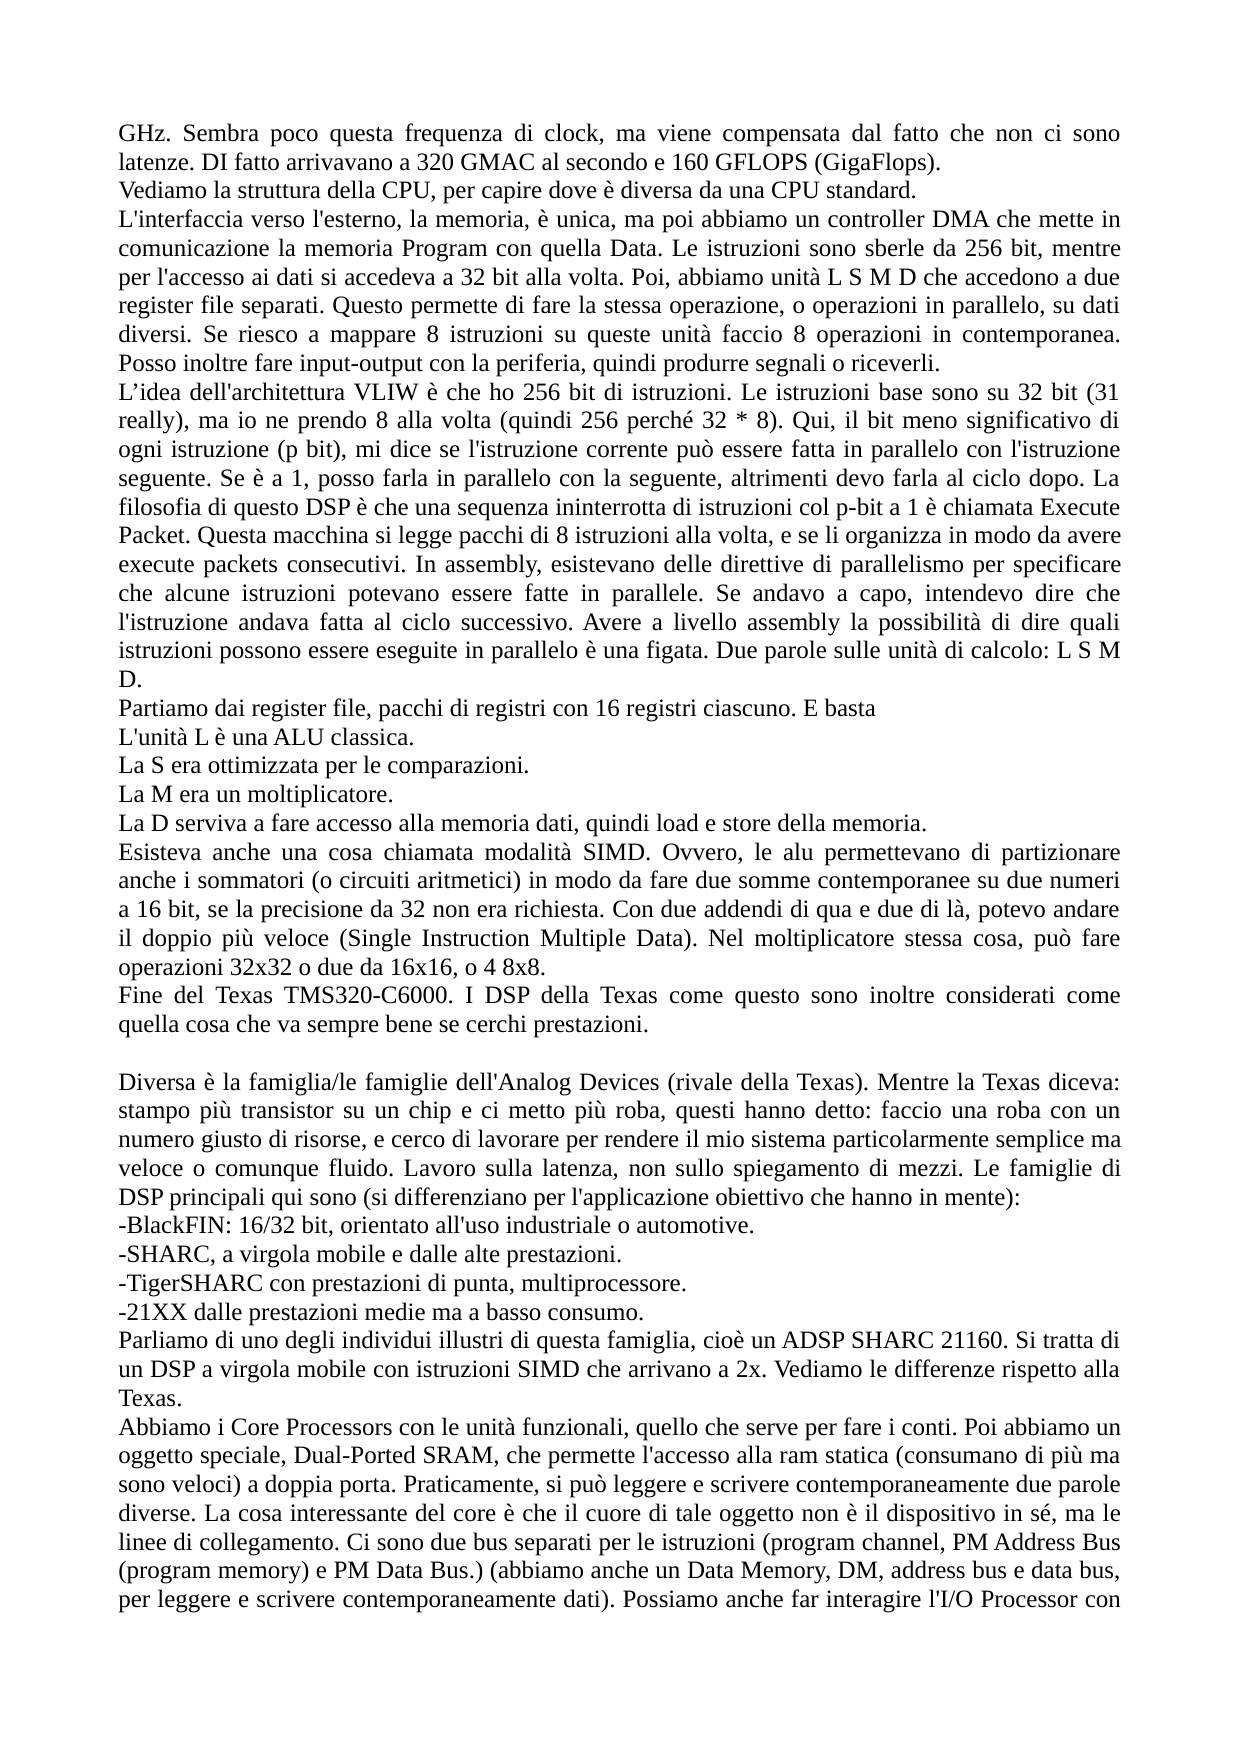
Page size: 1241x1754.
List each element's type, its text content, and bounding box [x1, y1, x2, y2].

text Fine del Texas TMS320-C6000. I DSP della Texas come questo sono inoltre considerati come quella cosa che va sempre bene se cerchi prestazioni. [118, 981, 1122, 1038]
text -SHARC, a virgola mobile e dalle alte prestazioni. [118, 1239, 1122, 1268]
text -BlackFIN: 16/32 bit, orientato all'uso industriale o automotive. [118, 1211, 1122, 1239]
text La D serviva a fare accesso alla memoria dati, quindi load e store della memoria. [118, 808, 1122, 837]
text L'unità L è una ALU classica. [118, 722, 1122, 751]
text Parliamo di uno degli individui illustri di questa famiglia, cioè un ADSP SHARC 21160. Si tratta di un DSP a virgola mobile con istruzioni SIMD che arrivano a 2x. Vediamo le differenze rispetto alla Texas. [118, 1326, 1122, 1412]
text La M era un moltiplicatore. [118, 779, 1122, 808]
text L’idea dell'architettura VLIW è che ho 256 bit di istruzioni. Le istruzioni base sono su 32 bit (31 really), ma io ne prendo 8 alla volta (quindi 256 perché 32 * 8). Qui, il bit meno significativo di ogni istruzione (p bit), mi dice se l'istruzione corrente può essere fatta in parallelo con l'istruzione seguente. Se è a 1, posso farla in parallelo con la seguente, altrimenti devo farla al ciclo dopo. La filosofia di questo DSP è che una sequenza ininterrotta di istruzioni col p-bit a 1 è chiamata Execute Packet. Questa macchina si legge pacchi di 8 istruzioni alla volta, e se li organizza in modo da avere execute packets consecutivi. In assembly, esistevano delle direttive di parallelismo per specificare che alcune istruzioni potevano essere fatte in parallele. Se andavo a capo, intendevo dire che l'istruzione andava fatta al ciclo successivo. Avere a livello assembly la possibilità di dire quali istruzioni possono essere eseguite in parallelo è una figata. Due parole sulle unità di calcolo: L S M D. [118, 377, 1122, 693]
text GHz. Sembra poco questa frequenza di clock, ma viene compensata dal fatto che non ci sono latenze. DI fatto arrivavano a 320 GMAC al secondo e 160 GFLOPS (GigaFlops). [118, 118, 1122, 176]
text Esisteva anche una cosa chiamata modalità SIMD. Ovvero, le alu permettevano di partizionare anche i sommatori (o circuiti aritmetici) in modo da fare due somme contemporanee su due numeri a 16 bit, se la precisione da 32 non era richiesta. Con due addendi di qua e due di là, potevo andare il doppio più veloce (Single Instruction Multiple Data). Nel moltiplicatore stessa cosa, può fare operazioni 32x32 o due da 16x16, o 4 8x8. [118, 837, 1122, 981]
text Diversa è la famiglia/le famiglie dell'Analog Devices (rivale della Texas). Mentre la Texas diceva: stampo più transistor su un chip e ci metto più roba, questi hanno detto: faccio una roba con un numero giusto di risorse, e cerco di lavorare per rendere il mio sistema particolarmente semplice ma veloce o comunque fluido. Lavoro sulla latenza, non sullo spiegamento di mezzi. Le famiglie di DSP principali qui sono (si differenziano per l'applicazione obiettivo che hanno in mente): [118, 1067, 1122, 1211]
text Vediamo la struttura della CPU, per capire dove è diversa da una CPU standard. [118, 176, 1122, 204]
text Abbiamo i Core Processors con le unità funzionali, quello che serve per fare i conti. Poi abbiamo un oggetto speciale, Dual-Ported SRAM, che permette l'accesso alla ram statica (consumano di più ma sono veloci) a doppia porta. Praticamente, si può leggere e scrivere contemporaneamente due parole diverse. La cosa interessante del core è che il cuore di tale oggetto non è il dispositivo in sé, ma le linee di collegamento. Ci sono due bus separati per le istruzioni (program channel, PM Address Bus (program memory) e PM Data Bus.) (abbiamo anche un Data Memory, DM, address bus e data bus, per leggere e scrivere contemporaneamente dati). Possiamo anche far interagire l'I/O Processor con [118, 1412, 1122, 1613]
text L'interfaccia verso l'esterno, la memoria, è unica, ma poi abbiamo un controller DMA che mette in comunicazione la memoria Program con quella Data. Le istruzioni sono sberle da 256 bit, mentre per l'accesso ai dati si accedeva a 32 bit alla volta. Poi, abbiamo unità L S M D che accedono a due register file separati. Questo permette di fare la stessa operazione, o operazioni in parallelo, su dati diversi. Se riesco a mappare 8 istruzioni su queste unità faccio 8 operazioni in contemporanea. Posso inoltre fare input-output con la periferia, quindi produrre segnali o riceverli. [118, 204, 1122, 377]
text -TigerSHARC con prestazioni di punta, multiprocessore. [118, 1268, 1122, 1297]
text La S era ottimizzata per le comparazioni. [118, 751, 1122, 779]
text -21XX dalle prestazioni medie ma a basso consumo. [118, 1297, 1122, 1326]
text Partiamo dai register file, pacchi di registri con 16 registri ciascuno. E basta [118, 693, 1122, 722]
